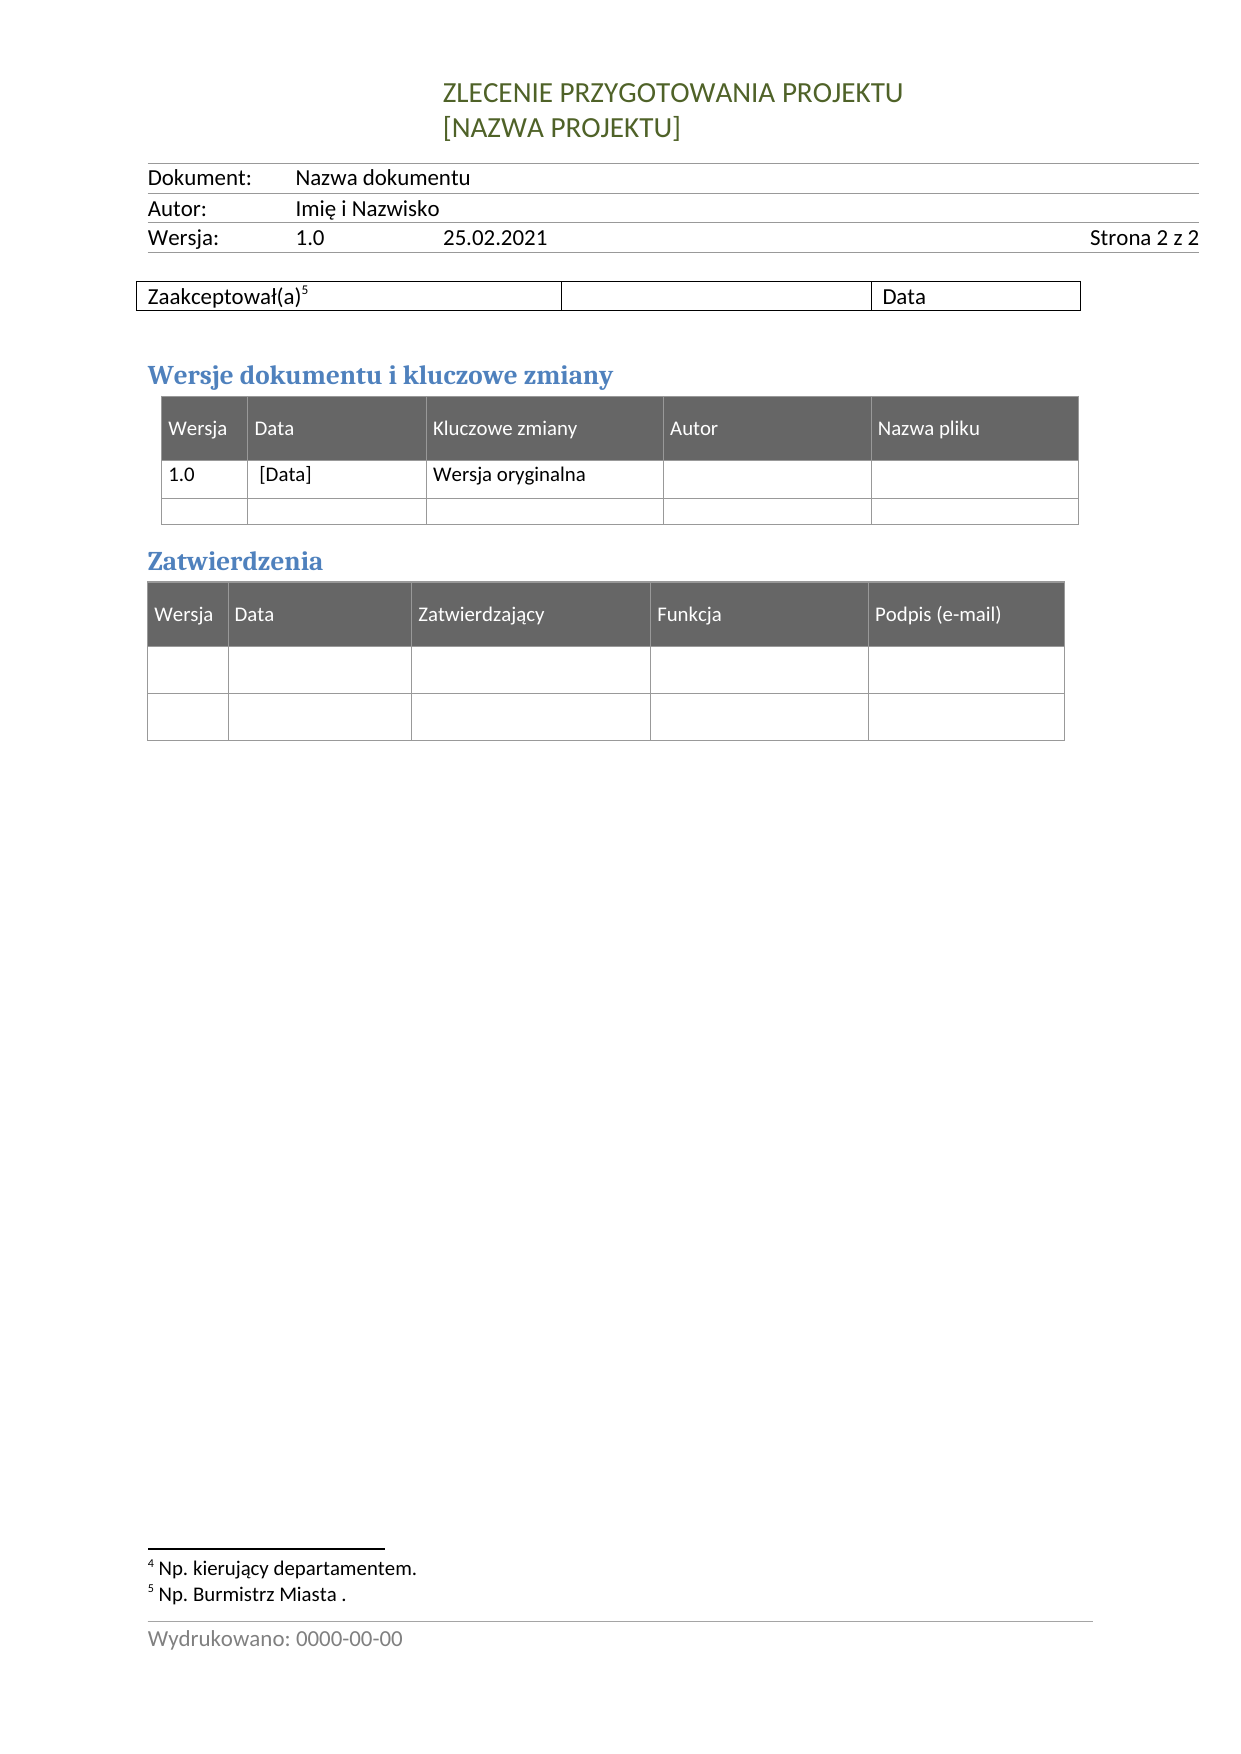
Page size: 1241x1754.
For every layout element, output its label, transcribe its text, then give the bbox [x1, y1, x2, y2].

table_header Wersja [162, 397, 247, 460]
table_cell [162, 499, 247, 524]
table_cell Data [872, 282, 1080, 310]
table_cell [248, 499, 426, 524]
table_cell [651, 647, 868, 693]
table_header Podpis (e-mail) [869, 583, 1064, 646]
table_cell Nazwisko i imię [412, 647, 650, 693]
table_header Data [229, 583, 411, 646]
table_cell [651, 694, 868, 739]
subtitle Zatwierdzenia [148, 546, 1093, 577]
table_cell [869, 694, 1064, 739]
table_header Funkcja [651, 583, 868, 646]
table_cell [427, 499, 663, 524]
table_header Zatwierdzający [412, 583, 650, 646]
subtitle Wersje dokumentu i kluczowe zmiany [148, 360, 1093, 391]
table_cell [229, 694, 411, 739]
table_cell [Data] [248, 461, 426, 497]
table_cell [412, 694, 650, 739]
table_cell [562, 282, 871, 310]
table_header Nazwa pliku [872, 397, 1078, 460]
table_cell [664, 461, 871, 497]
table_header Wersja [148, 583, 228, 646]
table_cell [664, 499, 871, 524]
table_cell [148, 694, 228, 739]
table_header Data [248, 397, 426, 460]
table_cell 1.0 [148, 647, 228, 693]
table_cell [Data] [229, 647, 411, 693]
table_cell 1.0 [162, 461, 247, 497]
table_cell [872, 461, 1078, 497]
table_header Kluczowe zmiany [427, 397, 663, 460]
table_cell [872, 499, 1078, 524]
table_cell Zaakceptował(a) [137, 282, 561, 310]
table_header Autor [664, 397, 871, 460]
table_cell [869, 647, 1064, 693]
table_cell Wersja oryginalna [427, 461, 663, 497]
